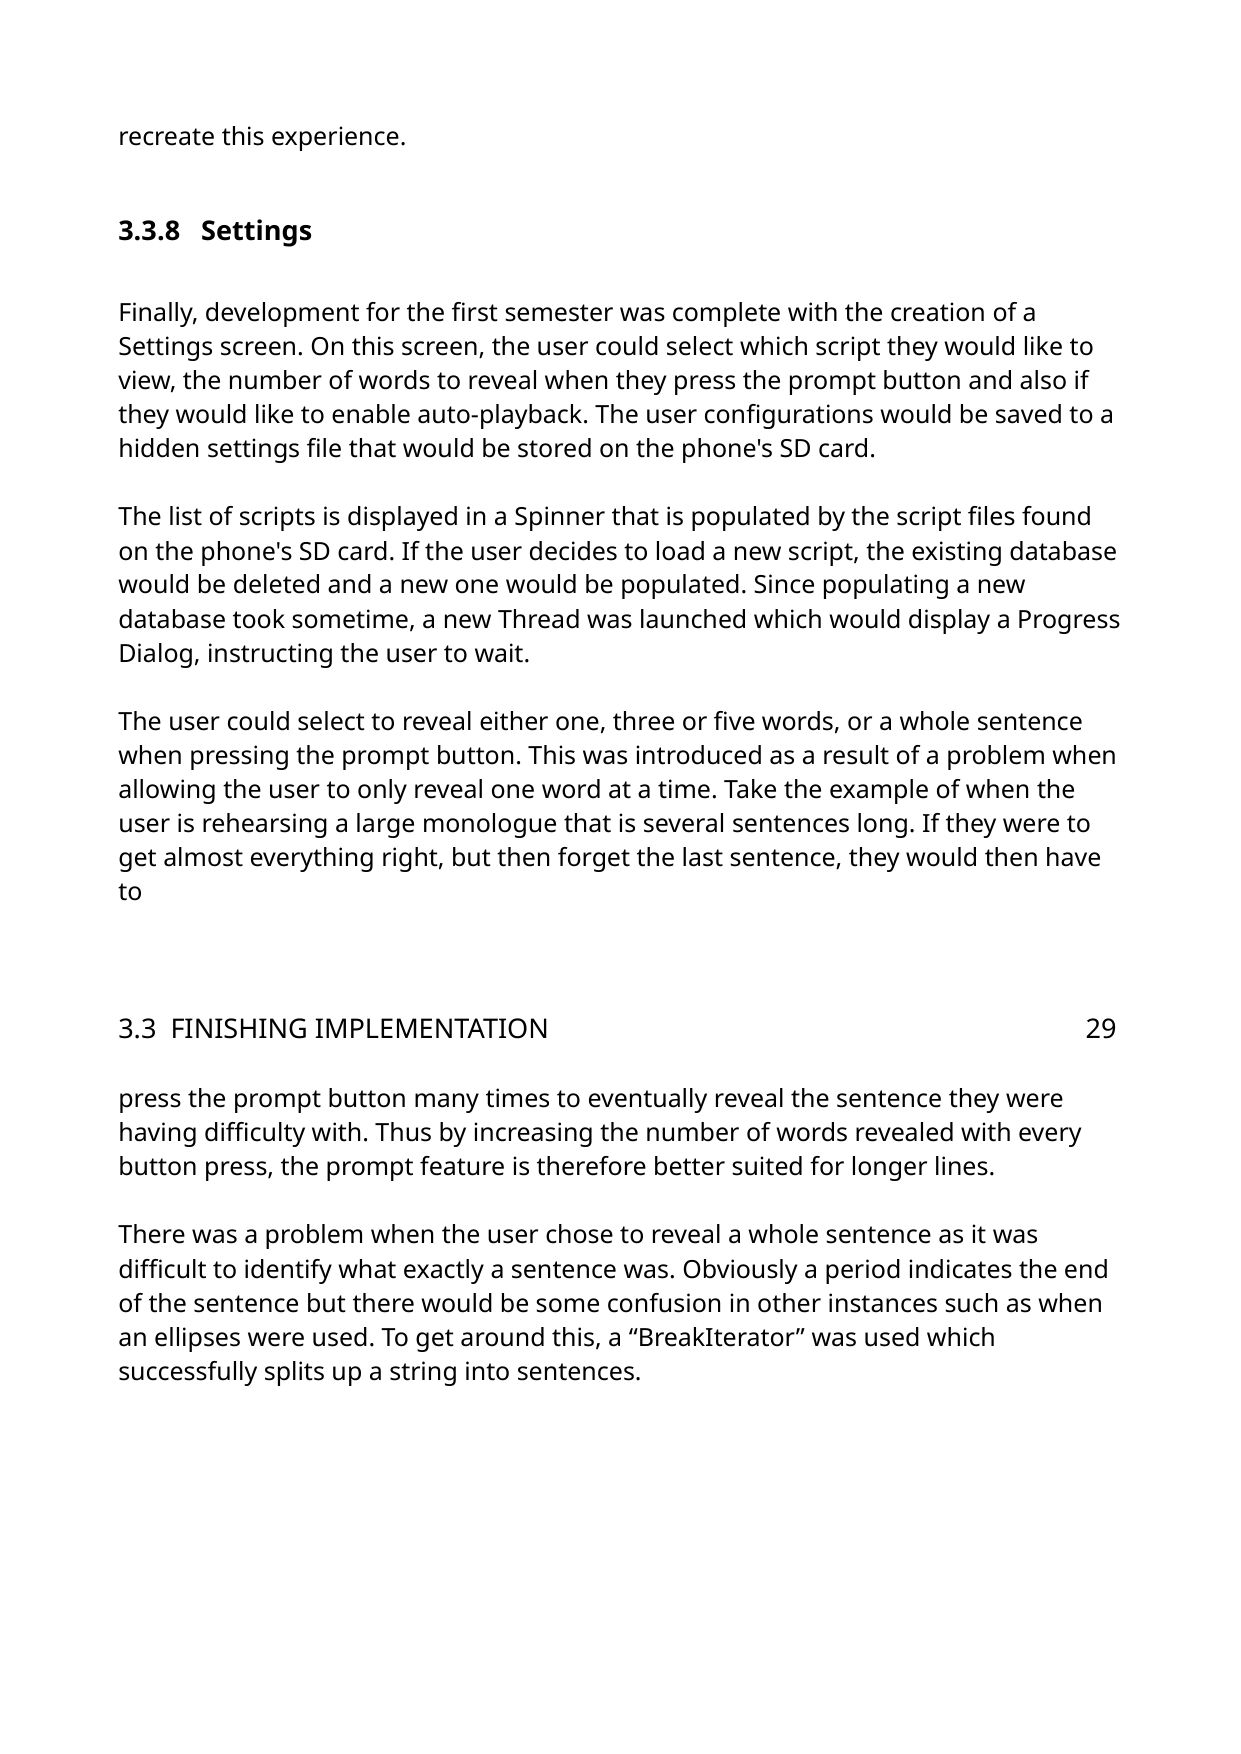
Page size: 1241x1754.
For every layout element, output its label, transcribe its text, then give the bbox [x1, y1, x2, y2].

text recreate this experience. [118, 118, 1122, 152]
text Finally, development for the first semester was complete with the creation of a Settings screen. On this screen, the user could select which script they would like to view, the number of words to reveal when they press the prompt button and also if they would like to enable auto-playback. The user configurations would be saved to a hidden settings file that would be stored on the phone's SD card. [118, 295, 1122, 465]
text The user could select to reveal either one, three or five words, or a whole sentence when pressing the prompt button. This was introduced as a result of a problem when allowing the user to only reveal one word at a time. Take the example of when the user is rehearsing a large monologue that is several sentences long. If they were to get almost everything right, but then forget the last sentence, they would then have to [118, 703, 1122, 908]
text There was a problem when the user chose to reveal a whole sentence as it was difficult to identify what exactly a sentence was. Obviously a period indicates the end of the sentence but there would be some confusion in other instances such as when an ellipses were used. To get around this, a “BreakIterator” was used which successfully splits up a string into sentences. [118, 1217, 1122, 1387]
text press the prompt button many times to eventually reveal the sentence they were having difficulty with. Thus by increasing the number of words revealed with every button press, the prompt feature is therefore better suited for longer lines. [118, 1081, 1122, 1183]
subtitle 3.3.8 Settings [118, 211, 1122, 248]
text The list of scripts is displayed in a Spinner that is populated by the script files found on the phone's SD card. If the user decides to load a new script, the existing database would be deleted and a new one would be populated. Since populating a new database took sometime, a new Thread was launched which would display a Progress Dialog, instructing the user to wait. [118, 499, 1122, 669]
text 3.3 FINISHING IMPLEMENTATION 29 [118, 1010, 1122, 1047]
